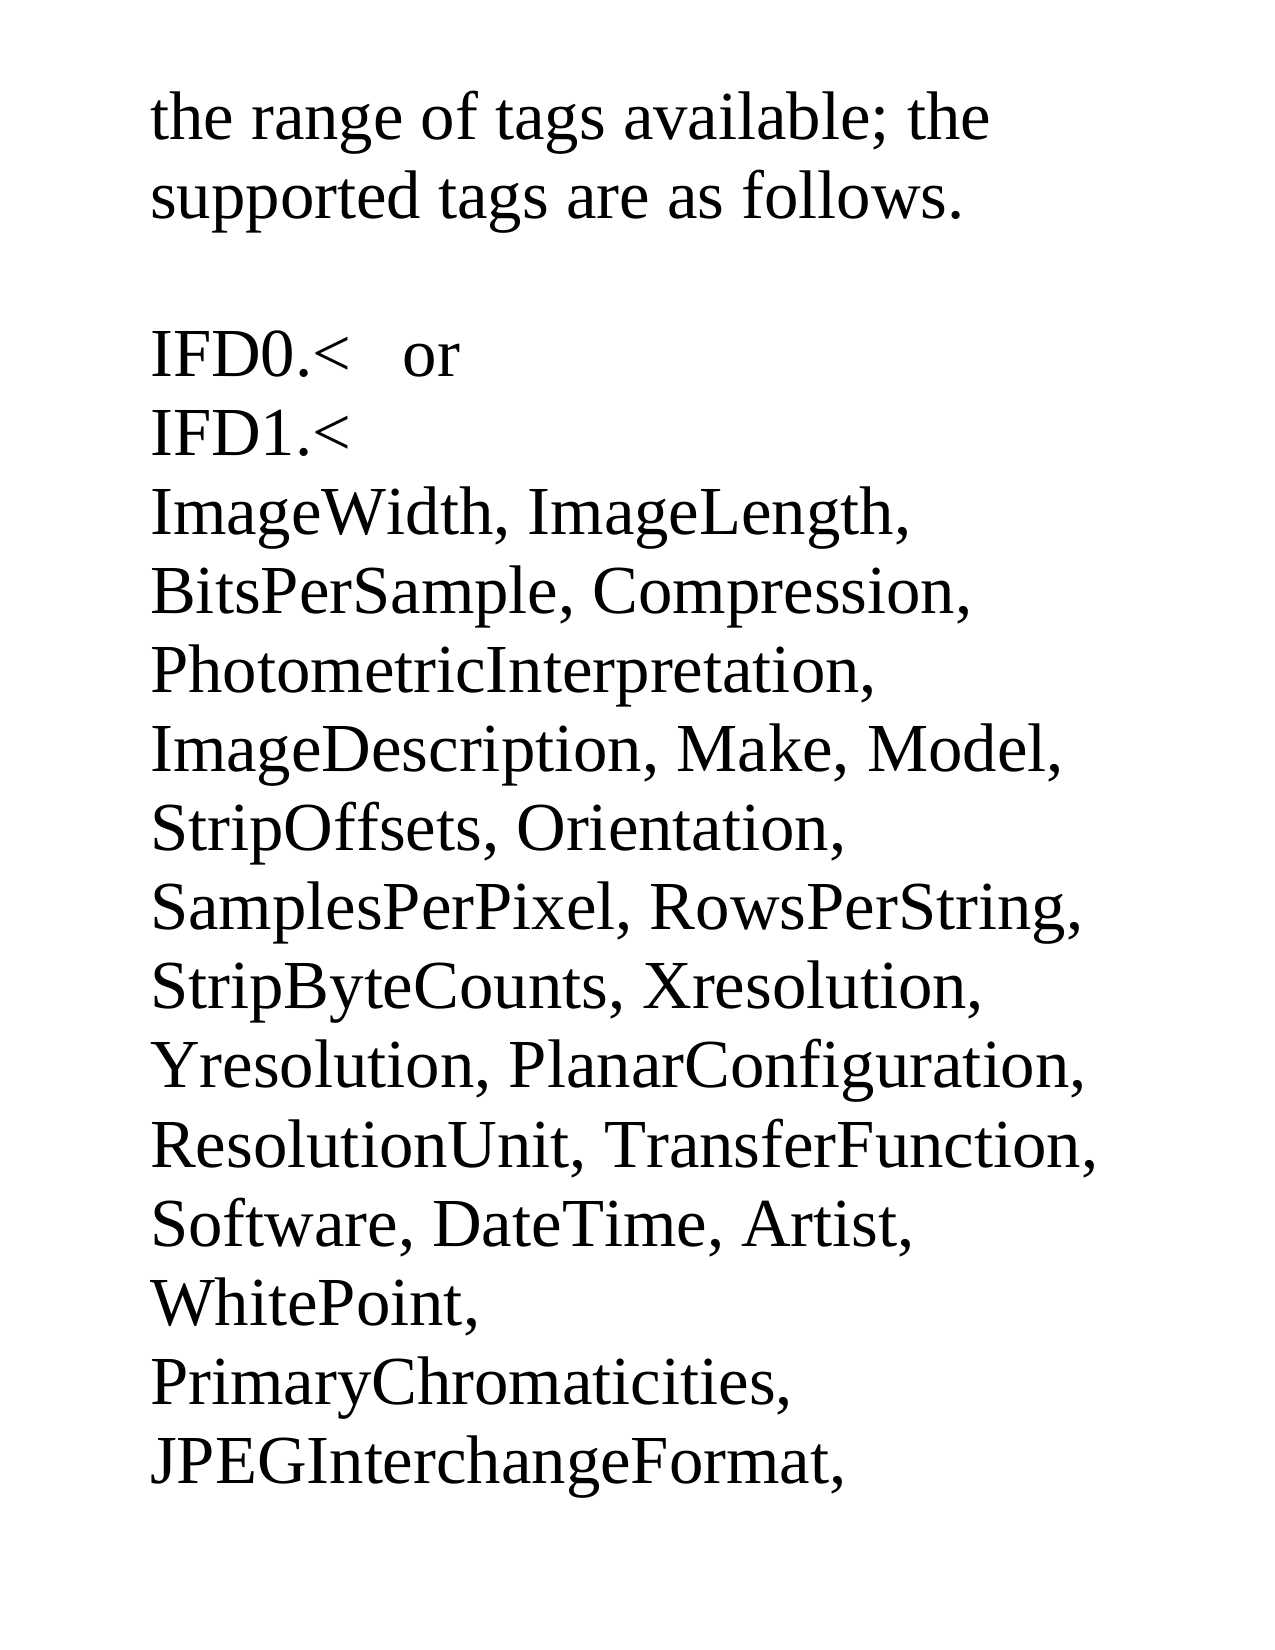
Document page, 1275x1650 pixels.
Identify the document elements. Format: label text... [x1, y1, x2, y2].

text the range of tags available; the supported tags are as follows. [150, 75, 1125, 233]
text IFD0.< or [150, 312, 1125, 391]
text ImageWidth, ImageLength, BitsPerSample, Compression, PhotometricInterpretation, ImageDescription, Make, Model, StripOffsets, Orientation, SamplesPerPixel, RowsPerString, StripByteCounts, Xresolution, Yresolution, PlanarConfiguration, ResolutionUnit, TransferFunction, Software, DateTime, Artist, WhitePoint, PrimaryChromaticities, JPEGInterchangeFormat, [150, 470, 1125, 1498]
text IFD1.< [150, 391, 1125, 470]
